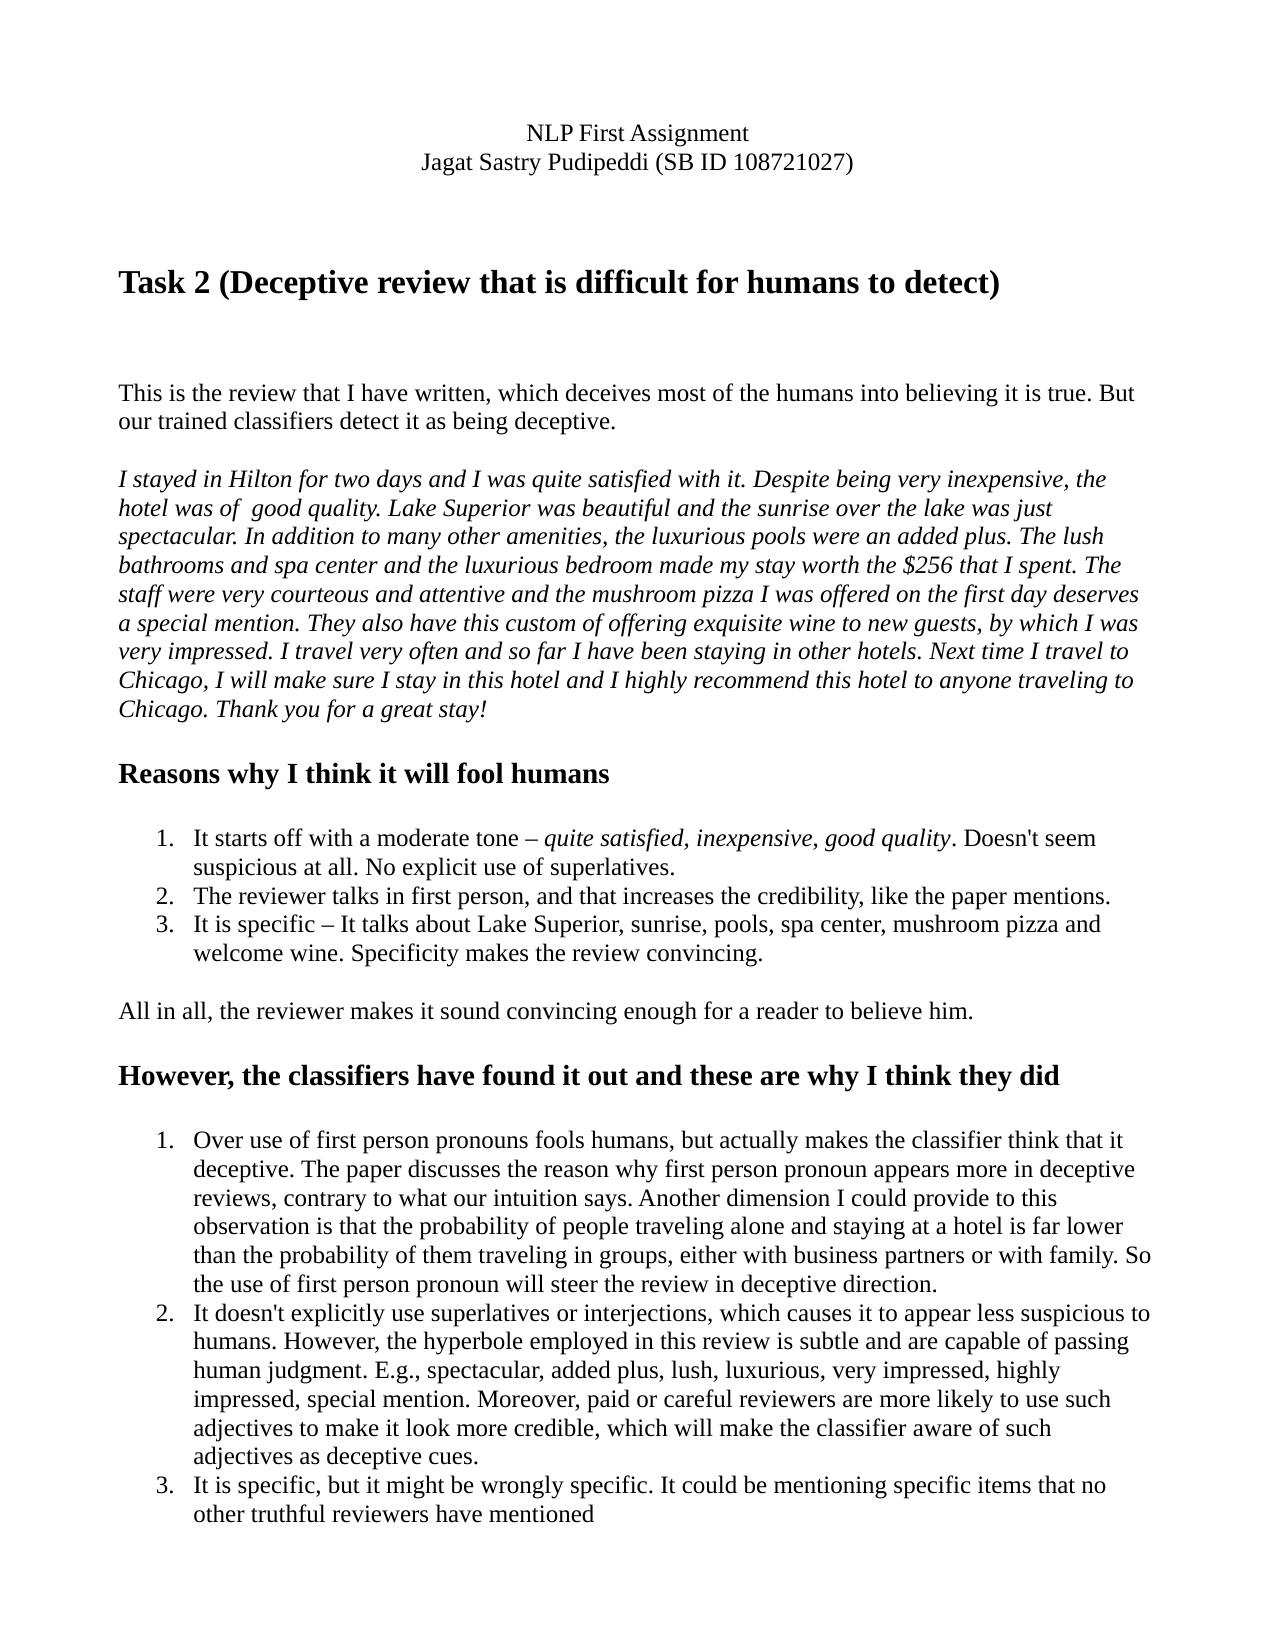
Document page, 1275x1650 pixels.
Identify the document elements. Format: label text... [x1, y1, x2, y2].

text This is the review that I have written, which deceives most of the humans into believing it is true. But our trained classifiers detect it as being deceptive. [118, 378, 1157, 435]
list It is specific, but it might be wrongly specific. It could be mentioning specific items that no other truthful reviewers have mentioned [156, 1470, 1157, 1528]
text However, the classifiers have found it out and these are why I think they did [118, 1058, 1157, 1092]
list Over use of first person pronouns fools humans, but actually makes the classifier think that it deceptive. The paper discusses the reason why first person pronoun appears more in deceptive reviews, contrary to what our intuition says. Another dimension I could provide to this observation is that the probability of people traveling alone and staying at a hotel is far lower than the probability of them traveling in groups, either with business partners or with family. So the use of first person pronoun will steer the review in deceptive direction. [156, 1125, 1157, 1298]
text Task 2 (Deceptive review that is difficult for humans to detect) [118, 263, 1157, 301]
list It doesn't explicitly use superlatives or interjections, which causes it to appear less suspicious to humans. However, the hyperbole employed in this review is subtle and are capable of passing human judgment. E.g., spectacular, added plus, lush, luxurious, very impressed, highly impressed, special mention. Moreover, paid or careful reviewers are more likely to use such adjectives to make it look more credible, which will make the classifier aware of such adjectives as deceptive cues. [156, 1298, 1157, 1470]
list It starts off with a moderate tone – quite satisfied, inexpensive, good quality. Doesn't seem suspicious at all. No explicit use of superlatives. [156, 823, 1157, 881]
text I stayed in Hilton for two days and I was quite satisfied with it. Despite being very inexpensive, the hotel was of good quality. Lake Superior was beautiful and the sunrise over the lake was just spectacular. In addition to many other amenities, the luxurious pools were an added plus. The lush bathrooms and spa center and the luxurious bedroom made my stay worth the $256 that I spent. The staff were very courteous and attentive and the mushroom pizza I was offered on the first day deserves a special mention. They also have this custom of offering exquisite wine to new guests, by which I was very impressed. I travel very often and so far I have been staying in other hotels. Next time I travel to Chicago, I will make sure I stay in this hotel and I highly recommend this hotel to anyone traveling to Chicago. Thank you for a great stay! [118, 464, 1157, 723]
text Reasons why I think it will fool humans [118, 756, 1157, 790]
list The reviewer talks in first person, and that increases the credibility, like the paper mentions. [156, 881, 1157, 909]
text All in all, the reviewer makes it sound convincing enough for a reader to believe him. [118, 996, 1157, 1024]
list It is specific – It talks about Lake Superior, sunrise, pools, spa center, mushroom pizza and welcome wine. Specificity makes the review convincing. [156, 909, 1157, 967]
